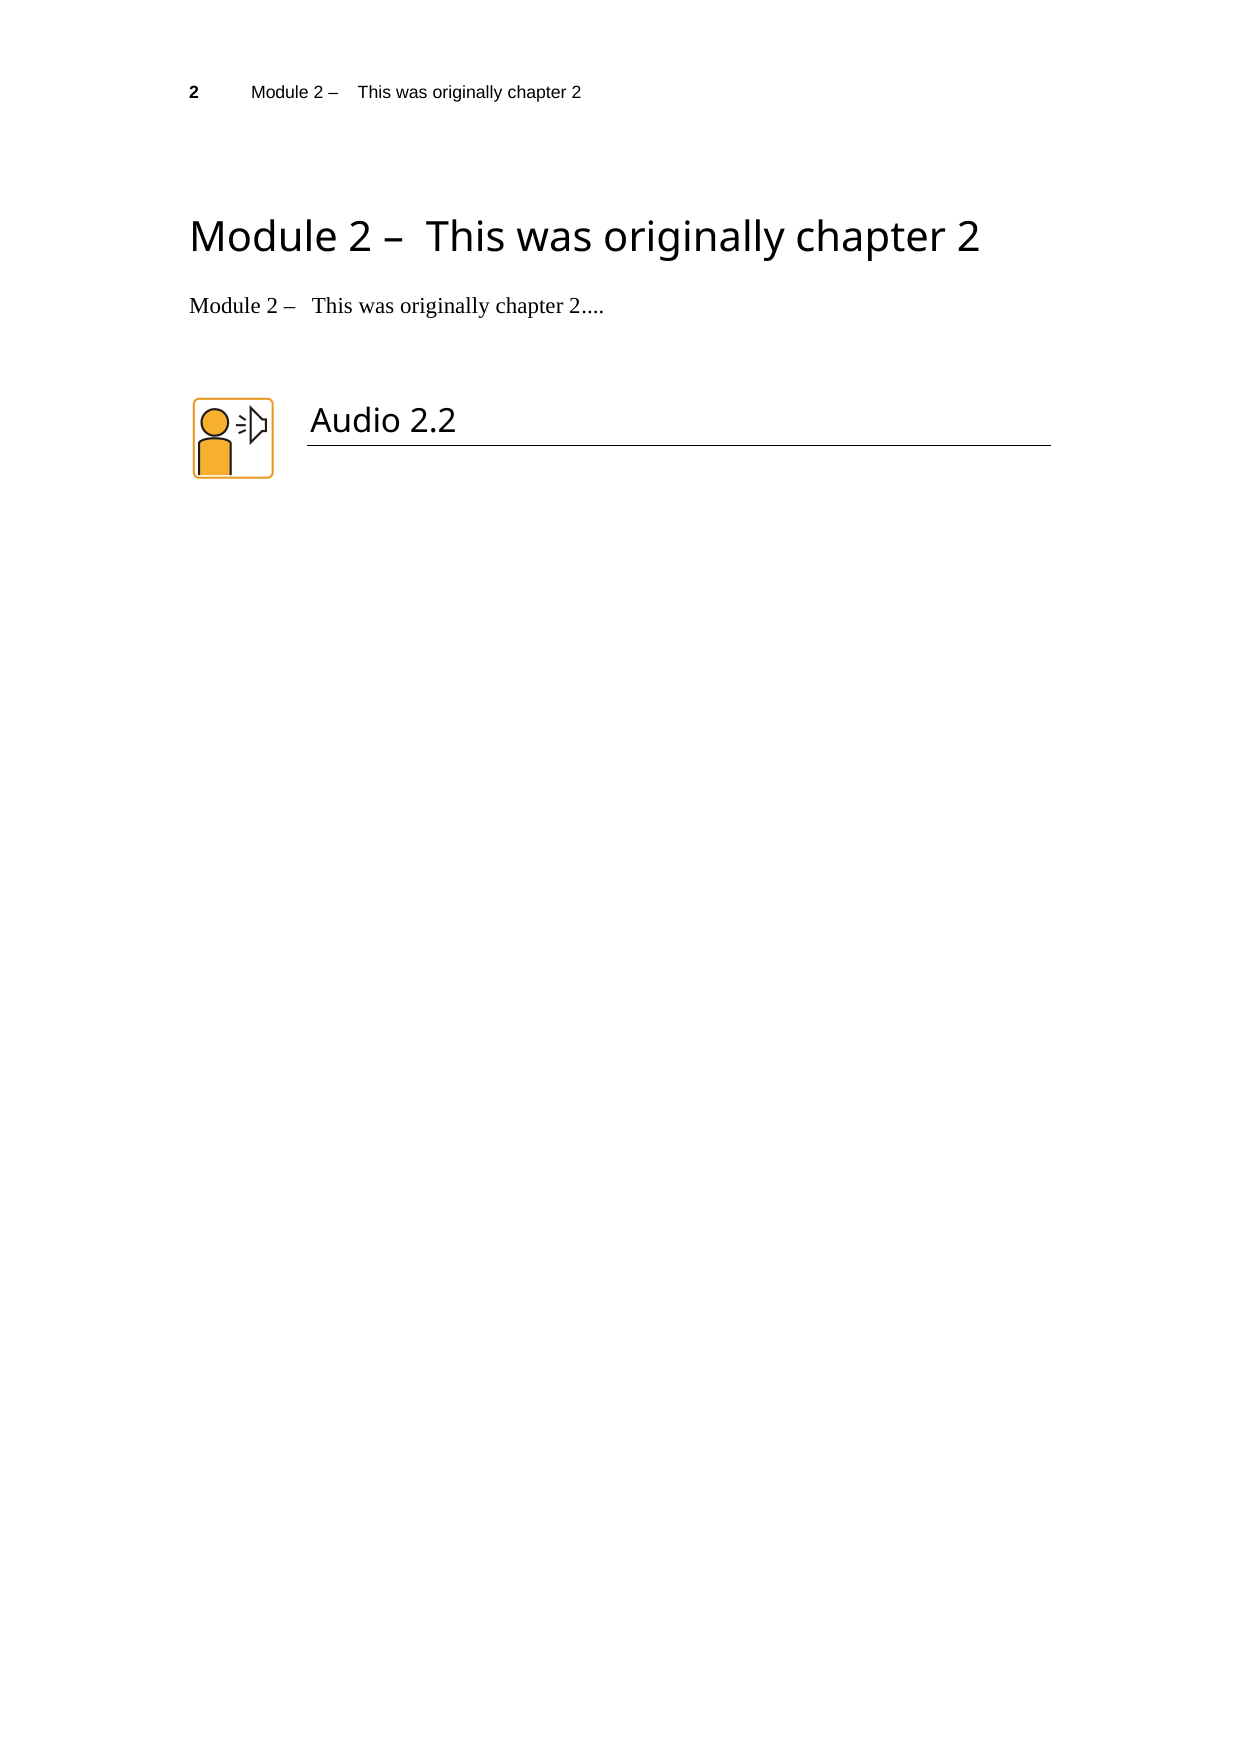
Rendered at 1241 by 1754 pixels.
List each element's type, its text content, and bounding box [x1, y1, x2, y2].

table_header [278, 394, 307, 482]
picture [188, 393, 278, 483]
table_header Audio 2.2 [307, 394, 1051, 445]
title This was originally chapter 2 [189, 207, 1051, 264]
text Module 2 – This was originally chapter 2.... [189, 293, 1051, 319]
table_header [307, 446, 1051, 482]
